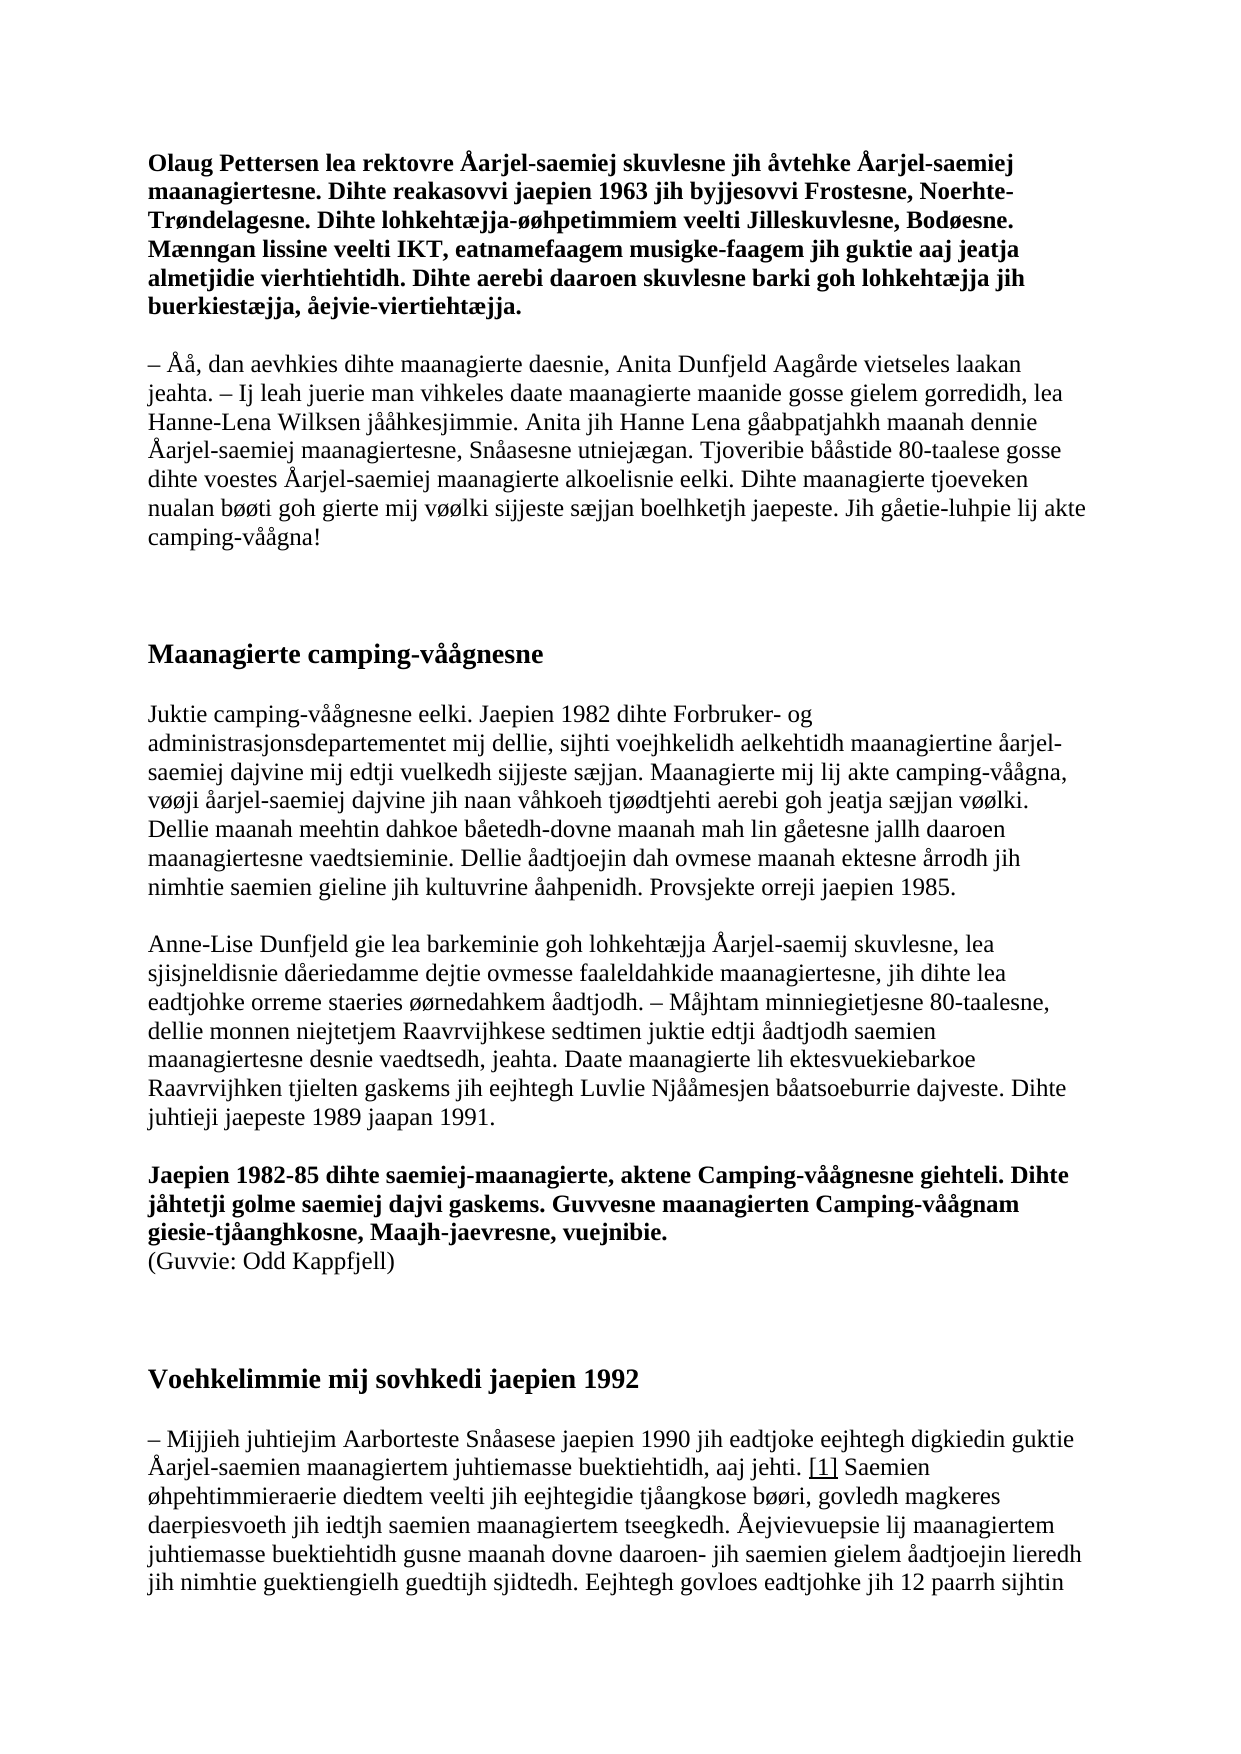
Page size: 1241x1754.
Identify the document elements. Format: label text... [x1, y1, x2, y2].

subtitle Voehkelimmie mij sovhkedi jaepien 1992 [148, 1362, 1093, 1394]
subtitle Maanagierte camping-våågnesne [148, 638, 1093, 670]
text Olaug Pettersen lea rektovre Åarjel-saemiej skuvlesne jih åvtehke Åarjel-saemiej maanagiertesne. Dihte reakasovvi jaepien 1963 jih byjjesovvi Frostesne, Noerhte-Trøndelagesne. Dihte lohkehtæjja-øøhpetimmiem veelti Jilleskuvlesne, Bodøesne. Mænngan lissine veelti IKT, eatnamefaagem musigke-faagem jih guktie aaj jeatja almetjidie vierhtiehtidh. Dihte aerebi daaroen skuvlesne barki goh lohkehtæjja jih buerkiestæjja, åejvie-viertiehtæjja. [148, 148, 1093, 320]
text Jaepien 1982-85 dihte saemiej-maanagierte, aktene Camping-våågnesne giehteli. Dihte jåhtetji golme saemiej dajvi gaskems. Guvvesne maanagierten Camping-våågnam giesie-tjåanghkosne, Maajh-jaevresne, vuejnibie. (Guvvie: Odd Kappfjell) [148, 1160, 1093, 1275]
text Anne-Lise Dunfjeld gie lea barkeminie goh lohkehtæjja Åarjel-saemij skuvlesne, lea sjisjneldisnie dåeriedamme dejtie ovmesse faaleldahkide maanagiertesne, jih dihte lea eadtjohke orreme staeries øørnedahkem åadtjodh. – Måjhtam minniegietjesne 80-taalesne, dellie monnen niejtetjem Raavrvijhkese sedtimen juktie edtji åadtjodh saemien maanagiertesne desnie vaedtsedh, jeahta. Daate maanagierte lih ektesvuekiebarkoe Raavrvijhken tjielten gaskems jih eejhtegh Luvlie Njååmesjen båatsoeburrie dajveste. Dihte juhtieji jaepeste 1989 jaapan 1991. [148, 929, 1093, 1131]
text – Åå, dan aevhkies dihte maanagierte daesnie, Anita Dunfjeld Aagårde vietseles laakan jeahta. – Ij leah juerie man vihkeles daate maanagierte maanide gosse gielem gorredidh, lea Hanne-Lena Wilksen jååhkesjimmie. Anita jih Hanne Lena gåabpatjahkh maanah dennie Åarjel-saemiej maanagiertesne, Snåasesne utniejægan. Tjoveribie bååstide 80-taalese gosse dihte voestes Åarjel-saemiej maanagierte alkoelisnie eelki. Dihte maanagierte tjoeveken nualan bøøti goh gierte mij vøølki sijjeste sæjjan boelhketjh jaepeste. Jih gåetie-luhpie lij akte camping-våågna! [148, 349, 1093, 551]
text Juktie camping-våågnesne eelki. Jaepien 1982 dihte Forbruker- og administrasjonsdepartementet mij dellie, sijhti voejhkelidh aelkehtidh maanagiertine åarjel-saemiej dajvine mij edtji vuelkedh sijjeste sæjjan. Maanagierte mij lij akte camping-våågna, vøøji åarjel-saemiej dajvine jih naan våhkoeh tjøødtjehti aerebi goh jeatja sæjjan vøølki. Dellie maanah meehtin dahkoe båetedh-dovne maanah mah lin gåetesne jallh daaroen maanagiertesne vaedtsieminie. Dellie åadtjoejin dah ovmese maanah ektesne årrodh jih nimhtie saemien gieline jih kultuvrine åahpenidh. Provsjekte orreji jaepien 1985. [148, 699, 1093, 900]
text – Mijjieh juhtiejim Aarborteste Snåasese jaepien 1990 jih eadtjoke eejhtegh digkiedin guktie Åarjel-saemien maanagiertem juhtiemasse buektiehtidh, aaj jehti. [1] Saemien øhpehtimmieraerie diedtem veelti jih eejhtegidie tjåangkose bøøri, govledh magkeres daerpiesvoeth jih iedtjh saemien maanagiertem tseegkedh. Åejvievuepsie lij maanagiertem juhtiemasse buektiehtidh gusne maanah dovne daaroen- jih saemien gielem åadtjoejin lieredh jih nimhtie guektiengielh guedtijh sjidtedh. Eejhtegh govloes eadtjohke jih 12 paarrh sijhtin [148, 1424, 1093, 1596]
